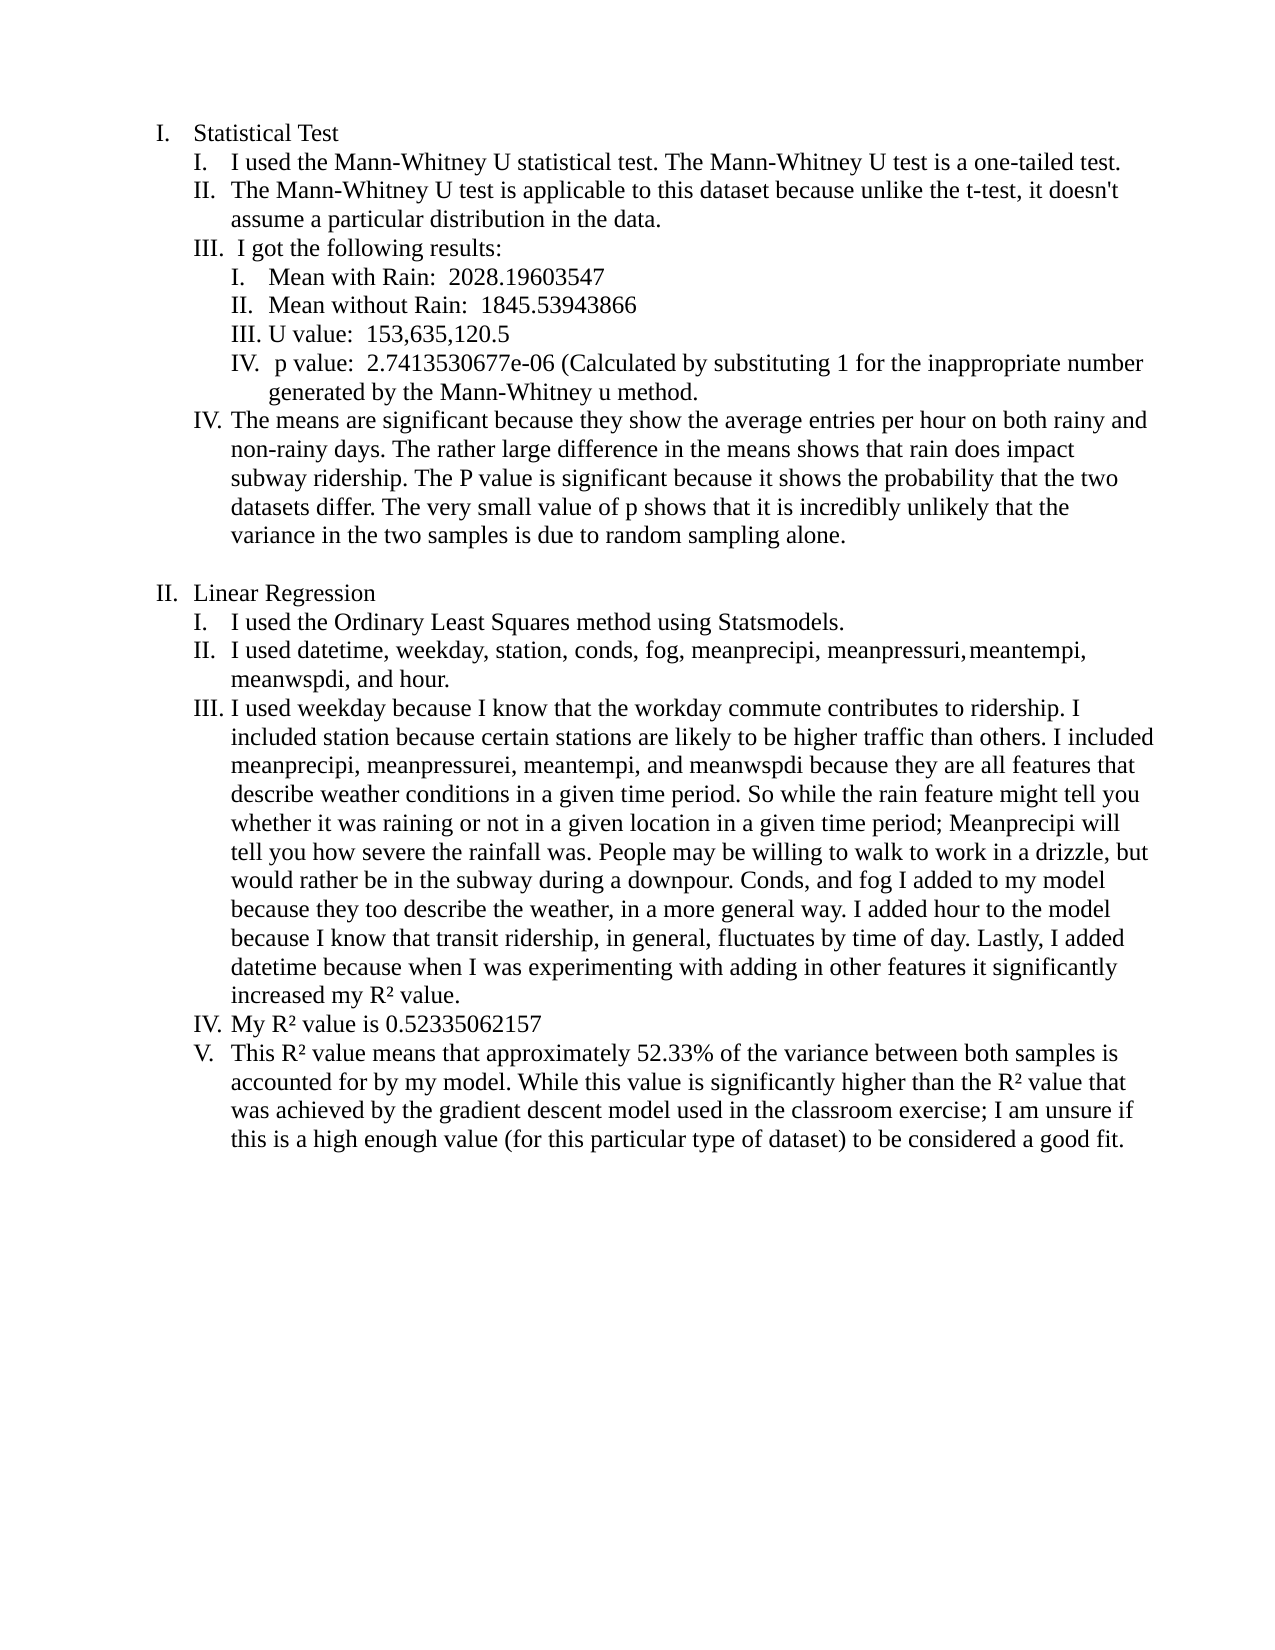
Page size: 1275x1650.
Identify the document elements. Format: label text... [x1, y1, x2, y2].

list The Mann-Whitney U test is applicable to this dataset because unlike the t-test, it doesn't assume a particular distribution in the data. [193, 176, 1157, 233]
list p value: 2.7413530677e-06 (Calculated by substituting 1 for the inappropriate number generated by the Mann-Whitney u method. [231, 348, 1157, 406]
list I used weekday because I know that the workday commute contributes to ridership. I included station because certain stations are likely to be higher traffic than others. I included meanprecipi, meanpressurei, meantempi, and meanwspdi because they are all features that describe weather conditions in a given time period. So while the rain feature might tell you whether it was raining or not in a given location in a given time period; Meanprecipi will tell you how severe the rainfall was. People may be willing to walk to work in a drizzle, but would rather be in the subway during a downpour. Conds, and fog I added to my model because they too describe the weather, in a more general way. I added hour to the model because I know that transit ridership, in general, fluctuates by time of day. Lastly, I added datetime because when I was experimenting with adding in other features it significantly increased my R² value. [193, 693, 1157, 1009]
list This R² value means that approximately 52.33% of the variance between both samples is accounted for by my model. While this value is significantly higher than the R² value that was achieved by the gradient descent model used in the classroom exercise; I am unsure if this is a high enough value (for this particular type of dataset) to be considered a good fit. [193, 1038, 1157, 1153]
list I got the following results: [193, 233, 1157, 262]
list Linear Regression [156, 578, 1157, 607]
list My R² value is 0.52335062157 [193, 1009, 1157, 1038]
list I used the Ordinary Least Squares method using Statsmodels. [193, 607, 1157, 636]
list Mean with Rain: 2028.19603547 [231, 262, 1157, 291]
list U value: 153,635,120.5 [231, 319, 1157, 348]
list Statistical Test [156, 118, 1157, 147]
list Mean without Rain: 1845.53943866 [231, 291, 1157, 319]
list I used datetime, weekday, station, conds, fog, meanprecipi, meanpressuri, meantempi, meanwspdi, and hour. [193, 636, 1157, 693]
list The means are significant because they show the average entries per hour on both rainy and non-rainy days. The rather large difference in the means shows that rain does impact subway ridership. The P value is significant because it shows the probability that the two datasets differ. The very small value of p shows that it is incredibly unlikely that the variance in the two samples is due to random sampling alone. [193, 406, 1157, 549]
list I used the Mann-Whitney U statistical test. The Mann-Whitney U test is a one-tailed test. [193, 147, 1157, 176]
